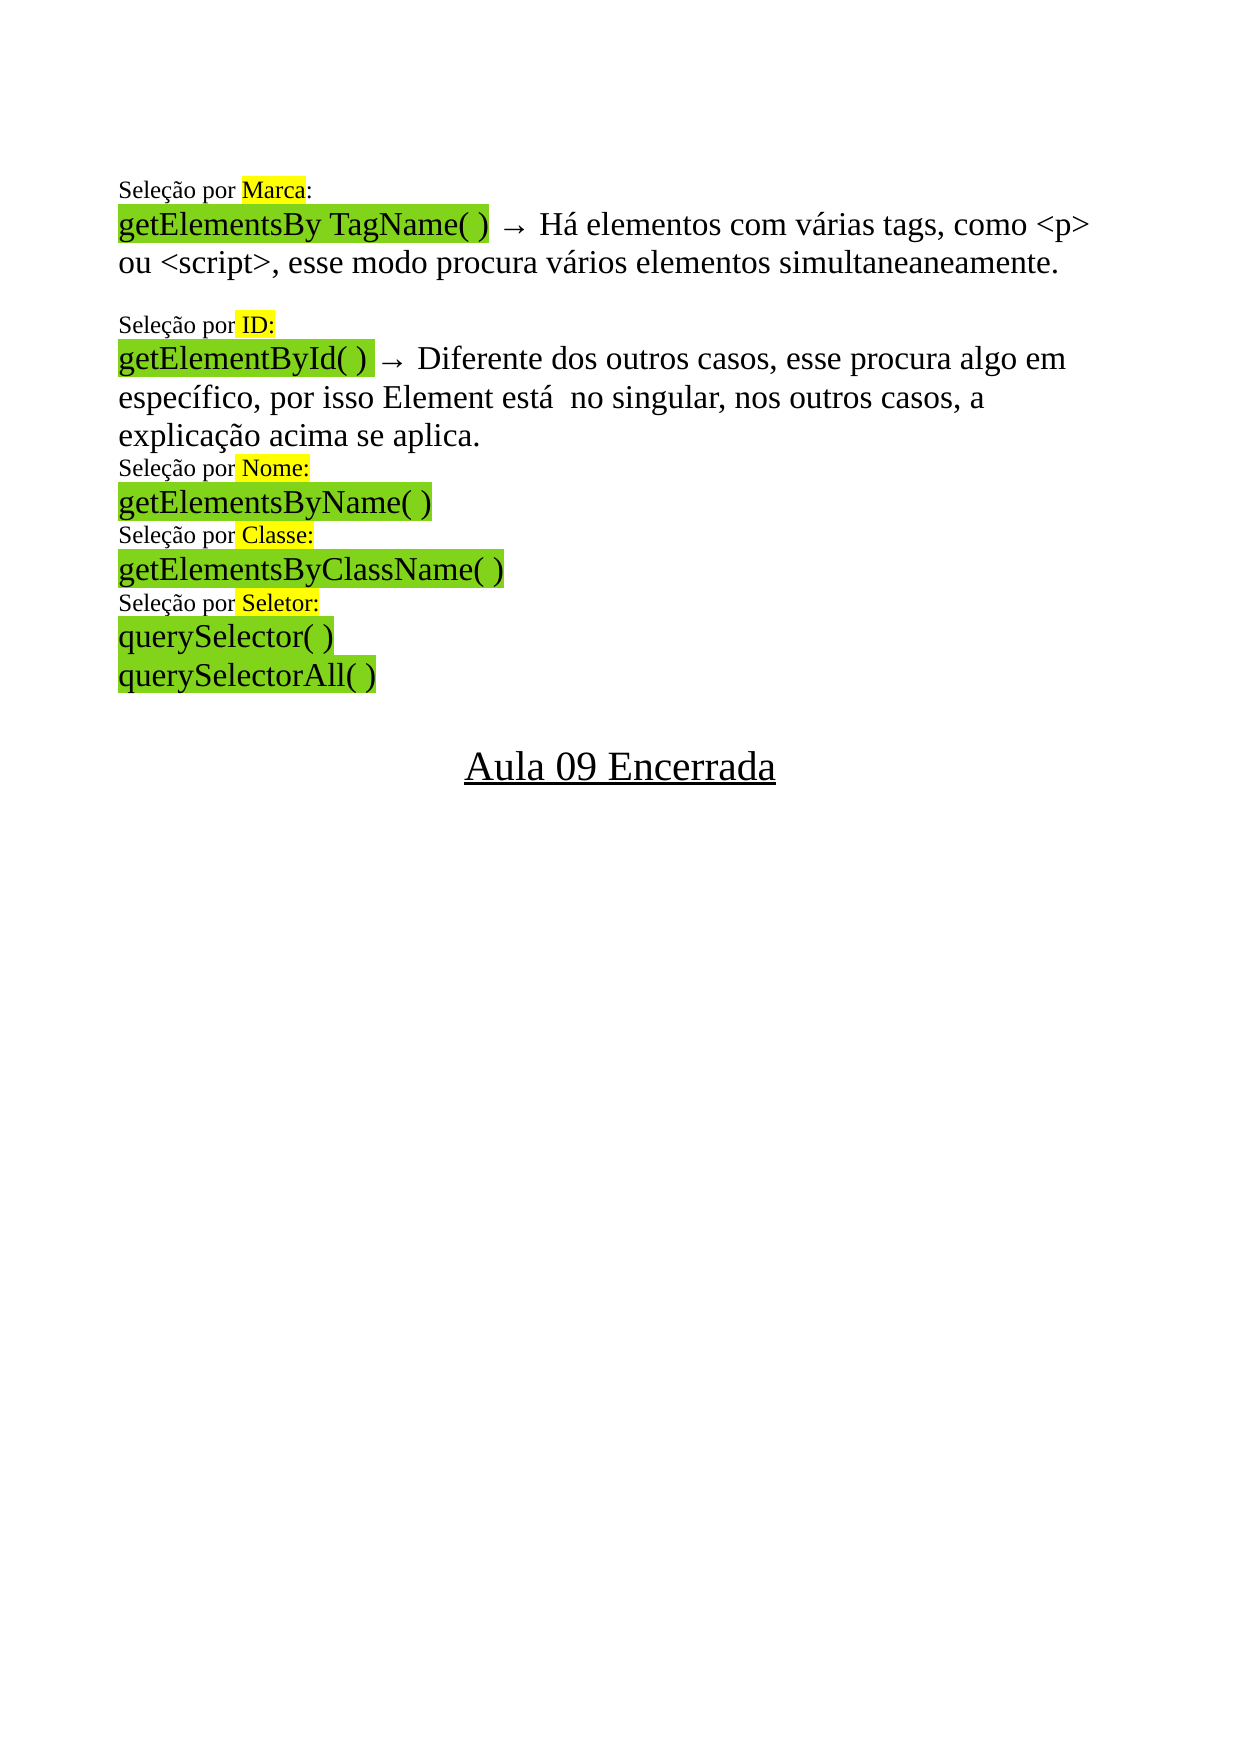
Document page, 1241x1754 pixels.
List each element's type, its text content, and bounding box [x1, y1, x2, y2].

text querySelectorAll( ) [118, 655, 1122, 693]
text Seleção por Seletor: [118, 588, 1122, 616]
text Aula 09 Encerrada [118, 741, 1122, 789]
text Seleção por ID: [118, 310, 1122, 338]
text Seleção por Marca: [118, 176, 1122, 204]
text getElementsByName( ) [118, 482, 1122, 521]
text getElementById( ) → Diferente dos outros casos, esse procura algo em específico, por isso Element está no singular, nos outros casos, a explicação acima se aplica. [118, 338, 1122, 453]
text Seleção por Nome: [118, 453, 1122, 482]
text querySelector( ) [118, 616, 1122, 655]
text getElementsByClassName( ) [118, 549, 1122, 588]
text getElementsBy TagName( ) → Há elementos com várias tags, como <p> ou <script>, esse modo procura vários elementos simultaneaneamente. [118, 204, 1122, 281]
text Seleção por Classe: [118, 521, 1122, 549]
